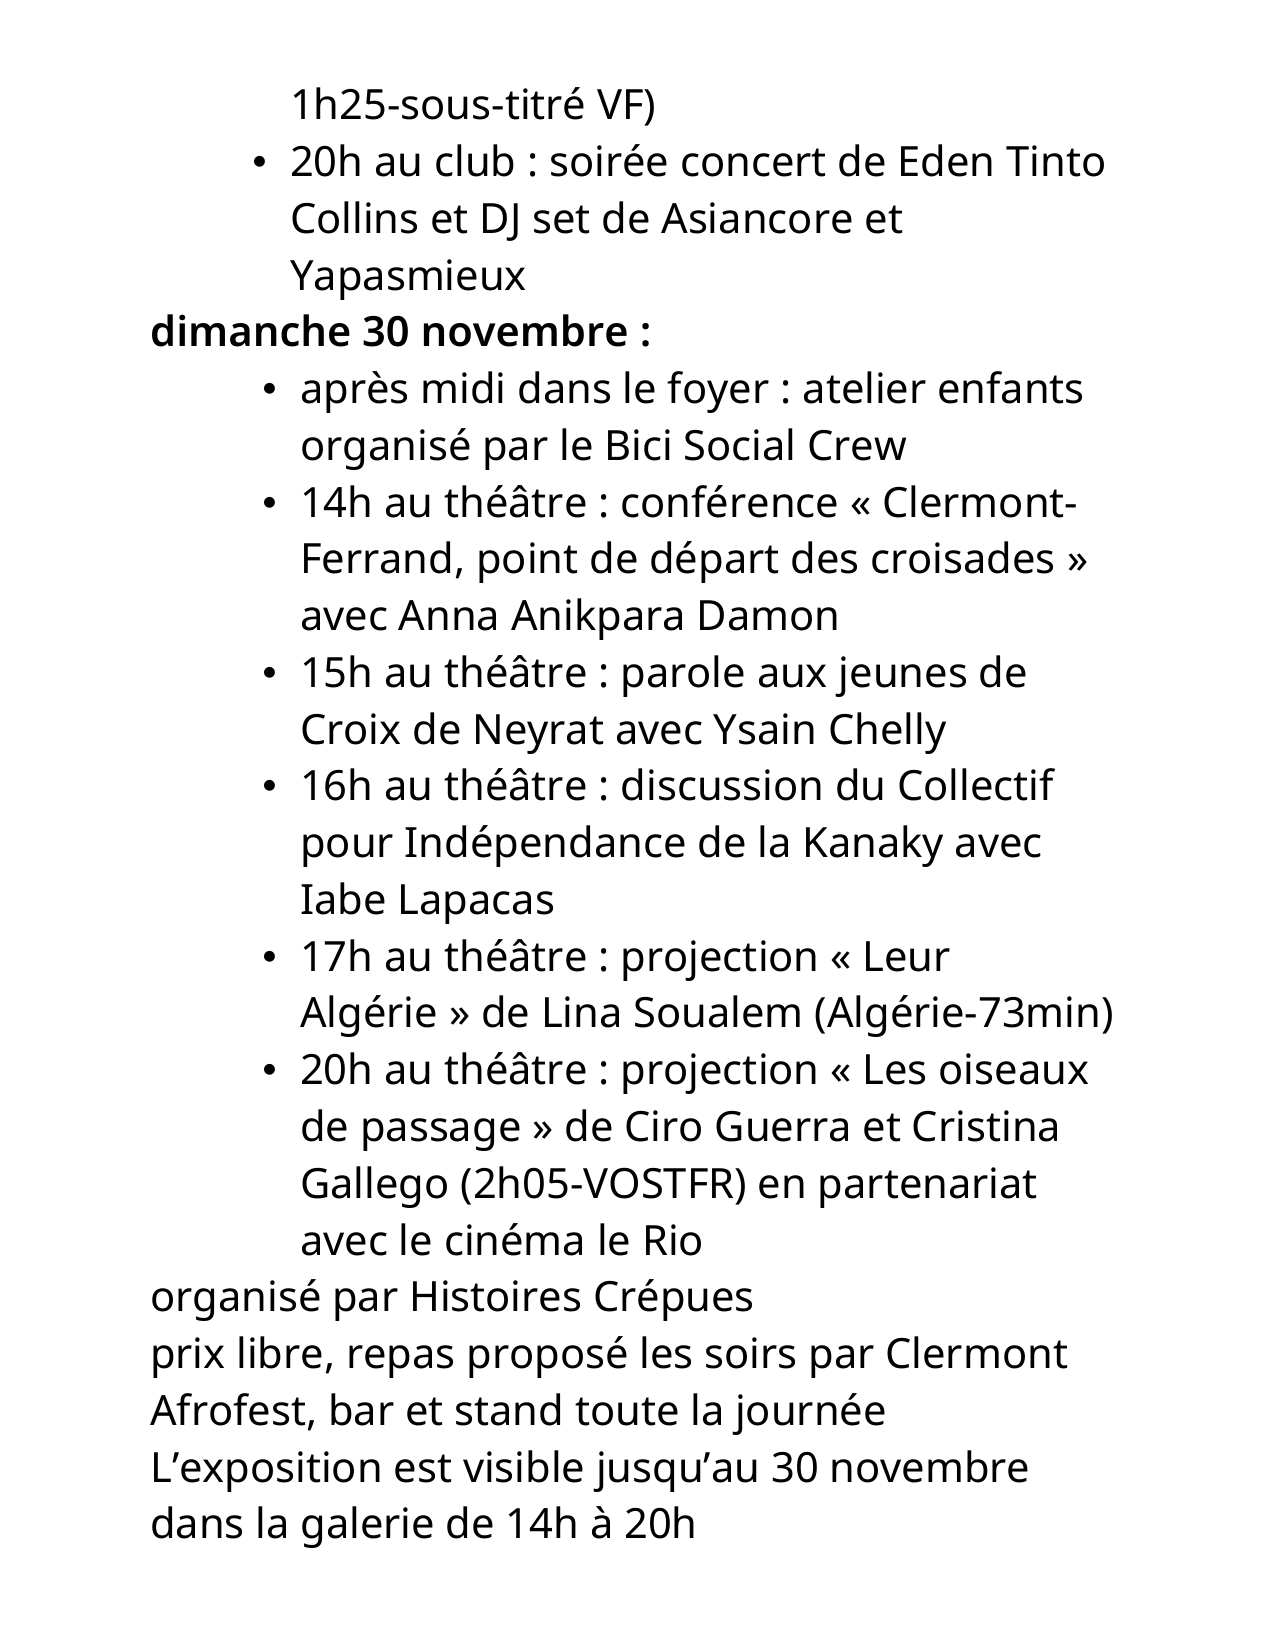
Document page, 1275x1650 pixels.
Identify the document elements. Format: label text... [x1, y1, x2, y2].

text prix libre, repas proposé les soirs par Clermont Afrofest, bar et stand toute la journée [150, 1324, 1125, 1437]
list 1h25-sous-titré VF) [252, 75, 1125, 132]
text organisé par Histoires Crépues [150, 1267, 1125, 1324]
list 20h au club : soirée concert de Eden Tinto Collins et DJ set de Asiancore et Yapasmieux [252, 132, 1125, 302]
list après midi dans le foyer : atelier enfants organisé par le Bici Social Crew [262, 359, 1125, 472]
list 17h au théâtre : projection « Leur Algérie » de Lina Soualem (Algérie-73min) [262, 927, 1125, 1040]
list 16h au théâtre : discussion du Collectif pour Indépendance de la Kanaky avec Iabe Lapacas [262, 756, 1125, 927]
list 14h au théâtre : conférence « Clermont-Ferrand, point de départ des croisades » avec Anna Anikpara Damon [262, 472, 1125, 643]
text L’exposition est visible jusqu’au 30 novembre dans la galerie de 14h à 20h [150, 1437, 1125, 1551]
subtitle dimanche 30 novembre : [150, 302, 1125, 359]
list 15h au théâtre : parole aux jeunes de Croix de Neyrat avec Ysain Chelly [262, 643, 1125, 756]
list 20h au théâtre : projection « Les oiseaux de passage » de Ciro Guerra et Cristina Gallego (2h05-VOSTFR) en partenariat avec le cinéma le Rio [262, 1040, 1125, 1267]
